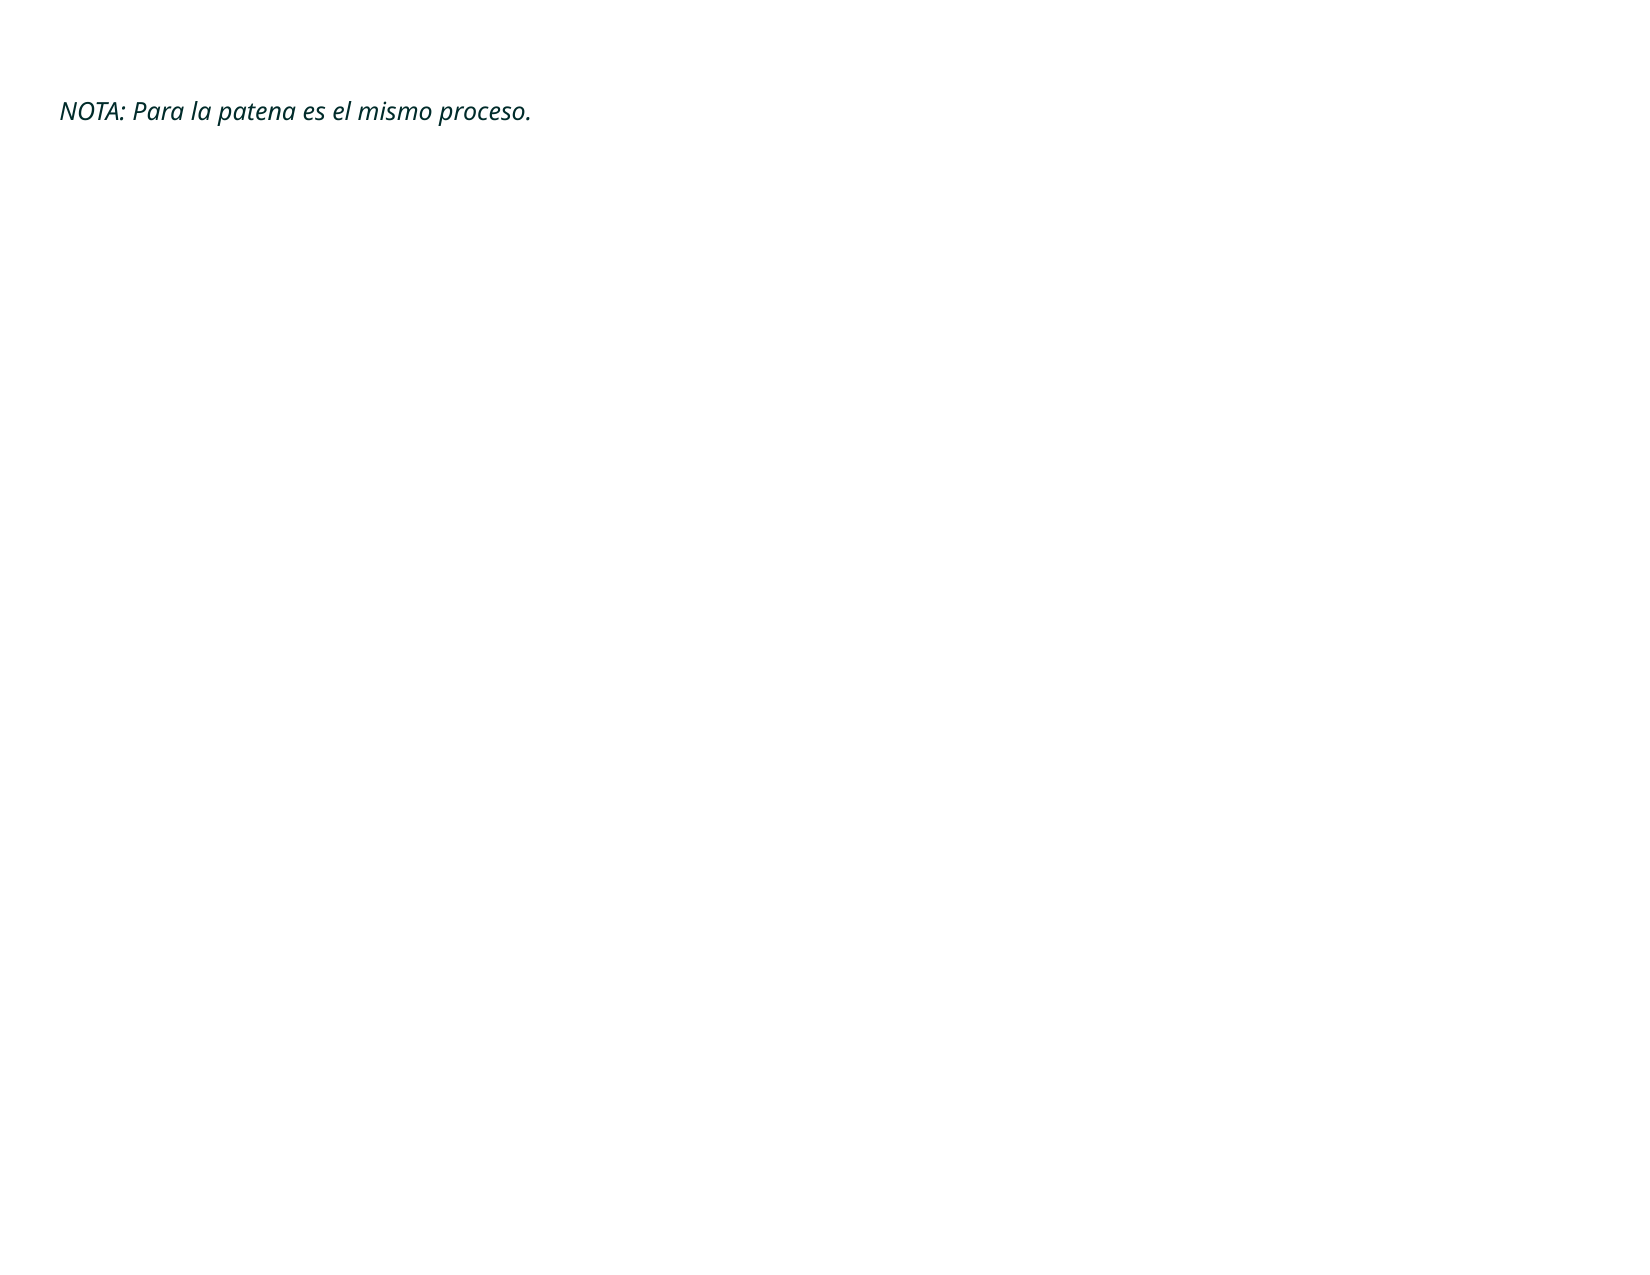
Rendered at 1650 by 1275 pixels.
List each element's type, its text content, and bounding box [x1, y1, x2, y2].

text NOTA: Para la patena es el mismo proceso. [59, 93, 796, 127]
